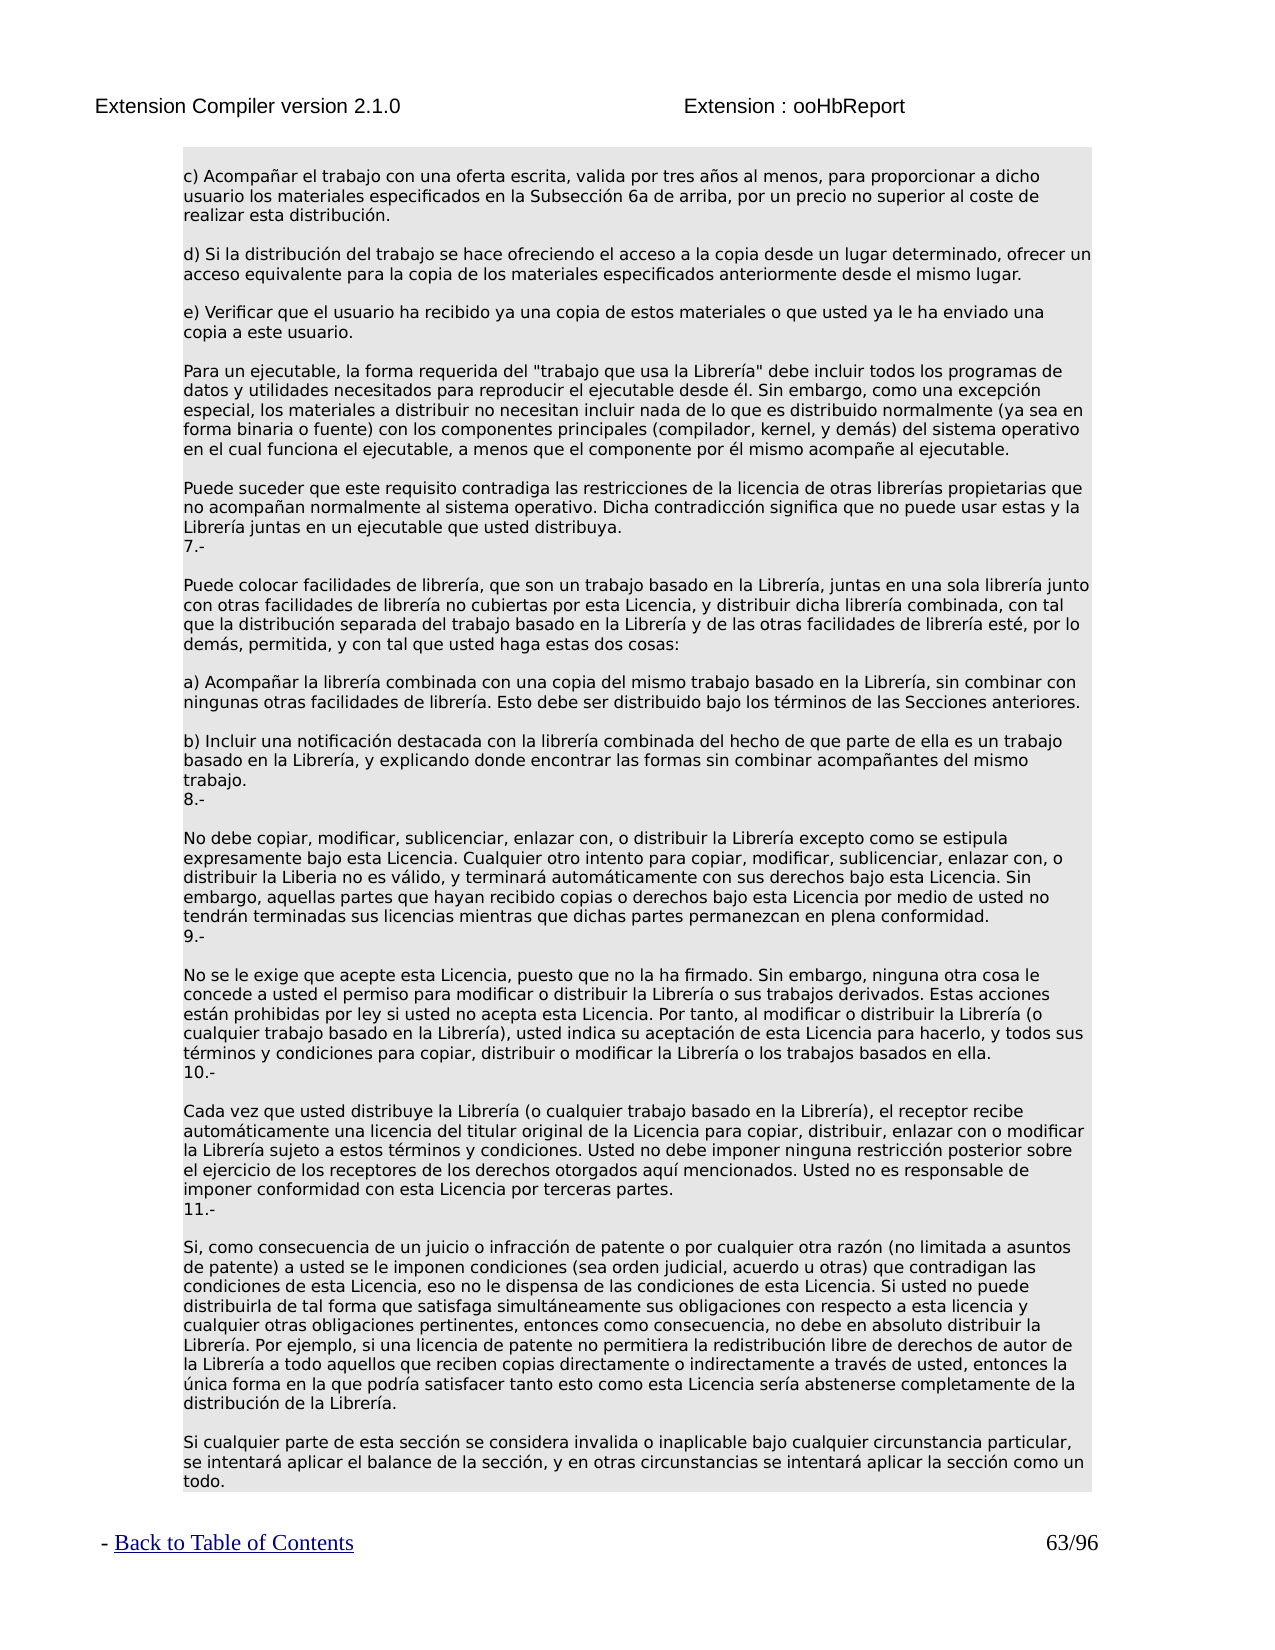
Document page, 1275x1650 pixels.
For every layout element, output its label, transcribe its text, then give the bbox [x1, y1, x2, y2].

text d) Si la distribución del trabajo se hace ofreciendo el acceso a la copia desde un lugar determinado, ofrecer un acceso equivalente para la copia de los materiales especificados anteriormente desde el mismo lugar. [183, 245, 1092, 284]
text b) Incluir una notificación destacada con la librería combinada del hecho de que parte de ella es un trabajo basado en la Librería, y explicando donde encontrar las formas sin combinar acompañantes del mismo trabajo. [183, 732, 1092, 790]
text Si cualquier parte de esta sección se considera invalida o inaplicable bajo cualquier circunstancia particular, se intentará aplicar el balance de la sección, y en otras circunstancias se intentará aplicar la sección como un todo. [183, 1433, 1092, 1492]
text Puede suceder que este requisito contradiga las restricciones de la licencia de otras librerías propietarias que no acompañan normalmente al sistema operativo. Dicha contradicción significa que no puede usar estas y la Librería juntas en un ejecutable que usted distribuya. [183, 479, 1092, 537]
text c) Acompañar el trabajo con una oferta escrita, valida por tres años al menos, para proporcionar a dicho usuario los materiales especificados en la Subsección 6a de arriba, por un precio no superior al coste de realizar esta distribución. [183, 167, 1092, 225]
text Cada vez que usted distribuye la Librería (o cualquier trabajo basado en la Librería), el receptor recibe automáticamente una licencia del titular original de la Licencia para copiar, distribuir, enlazar con o modificar la Librería sujeto a estos términos y condiciones. Usted no debe imponer ninguna restricción posterior sobre el ejercicio de los receptores de los derechos otorgados aquí mencionados. Usted no es responsable de imponer conformidad con esta Licencia por terceras partes. [183, 1102, 1092, 1199]
text 9.- [183, 927, 1092, 946]
text Para un ejecutable, la forma requerida del "trabajo que usa la Librería" debe incluir todos los programas de datos y utilidades necesitados para reproducir el ejecutable desde él. Sin embargo, como una excepción especial, los materiales a distribuir no necesitan incluir nada de lo que es distribuido normalmente (ya sea en forma binaria o fuente) con los componentes principales (compilador, kernel, y demás) del sistema operativo en el cual funciona el ejecutable, a menos que el componente por él mismo acompañe al ejecutable. [183, 362, 1092, 459]
text 8.- [183, 790, 1092, 810]
text Puede colocar facilidades de librería, que son un trabajo basado en la Librería, juntas en una sola librería junto con otras facilidades de librería no cubiertas por esta Licencia, y distribuir dicha librería combinada, con tal que la distribución separada del trabajo basado en la Librería y de las otras facilidades de librería esté, por lo demás, permitida, y con tal que usted haga estas dos cosas: [183, 576, 1092, 654]
text 10.- [183, 1063, 1092, 1082]
text 7.- [183, 537, 1092, 557]
text No debe copiar, modificar, sublicenciar, enlazar con, o distribuir la Librería excepto como se estipula expresamente bajo esta Licencia. Cualquier otro intento para copiar, modificar, sublicenciar, enlazar con, o distribuir la Liberia no es válido, y terminará automáticamente con sus derechos bajo esta Licencia. Sin embargo, aquellas partes que hayan recibido copias o derechos bajo esta Licencia por medio de usted no tendrán terminadas sus licencias mientras que dichas partes permanezcan en plena conformidad. [183, 829, 1092, 927]
text No se le exige que acepte esta Licencia, puesto que no la ha firmado. Sin embargo, ninguna otra cosa le concede a usted el permiso para modificar o distribuir la Librería o sus trabajos derivados. Estas acciones están prohibidas por ley si usted no acepta esta Licencia. Por tanto, al modificar o distribuir la Librería (o cualquier trabajo basado en la Librería), usted indica su aceptación de esta Licencia para hacerlo, y todos sus términos y condiciones para copiar, distribuir o modificar la Librería o los trabajos basados en ella. [183, 966, 1092, 1063]
text 11.- [183, 1199, 1092, 1219]
text e) Verificar que el usuario ha recibido ya una copia de estos materiales o que usted ya le ha enviado una copia a este usuario. [183, 303, 1092, 342]
text a) Acompañar la librería combinada con una copia del mismo trabajo basado en la Librería, sin combinar con ningunas otras facilidades de librería. Esto debe ser distribuido bajo los términos de las Secciones anteriores. [183, 673, 1092, 712]
text Si, como consecuencia de un juicio o infracción de patente o por cualquier otra razón (no limitada a asuntos de patente) a usted se le imponen condiciones (sea orden judicial, acuerdo u otras) que contradigan las condiciones de esta Licencia, eso no le dispensa de las condiciones de esta Licencia. Si usted no puede distribuirla de tal forma que satisfaga simultáneamente sus obligaciones con respecto a esta licencia y cualquier otras obligaciones pertinentes, entonces como consecuencia, no debe en absoluto distribuir la Librería. Por ejemplo, si una licencia de patente no permitiera la redistribución libre de derechos de autor de la Librería a todo aquellos que reciben copias directamente o indirectamente a través de usted, entonces la única forma en la que podría satisfacer tanto esto como esta Licencia sería abstenerse completamente de la distribución de la Librería. [183, 1238, 1092, 1414]
